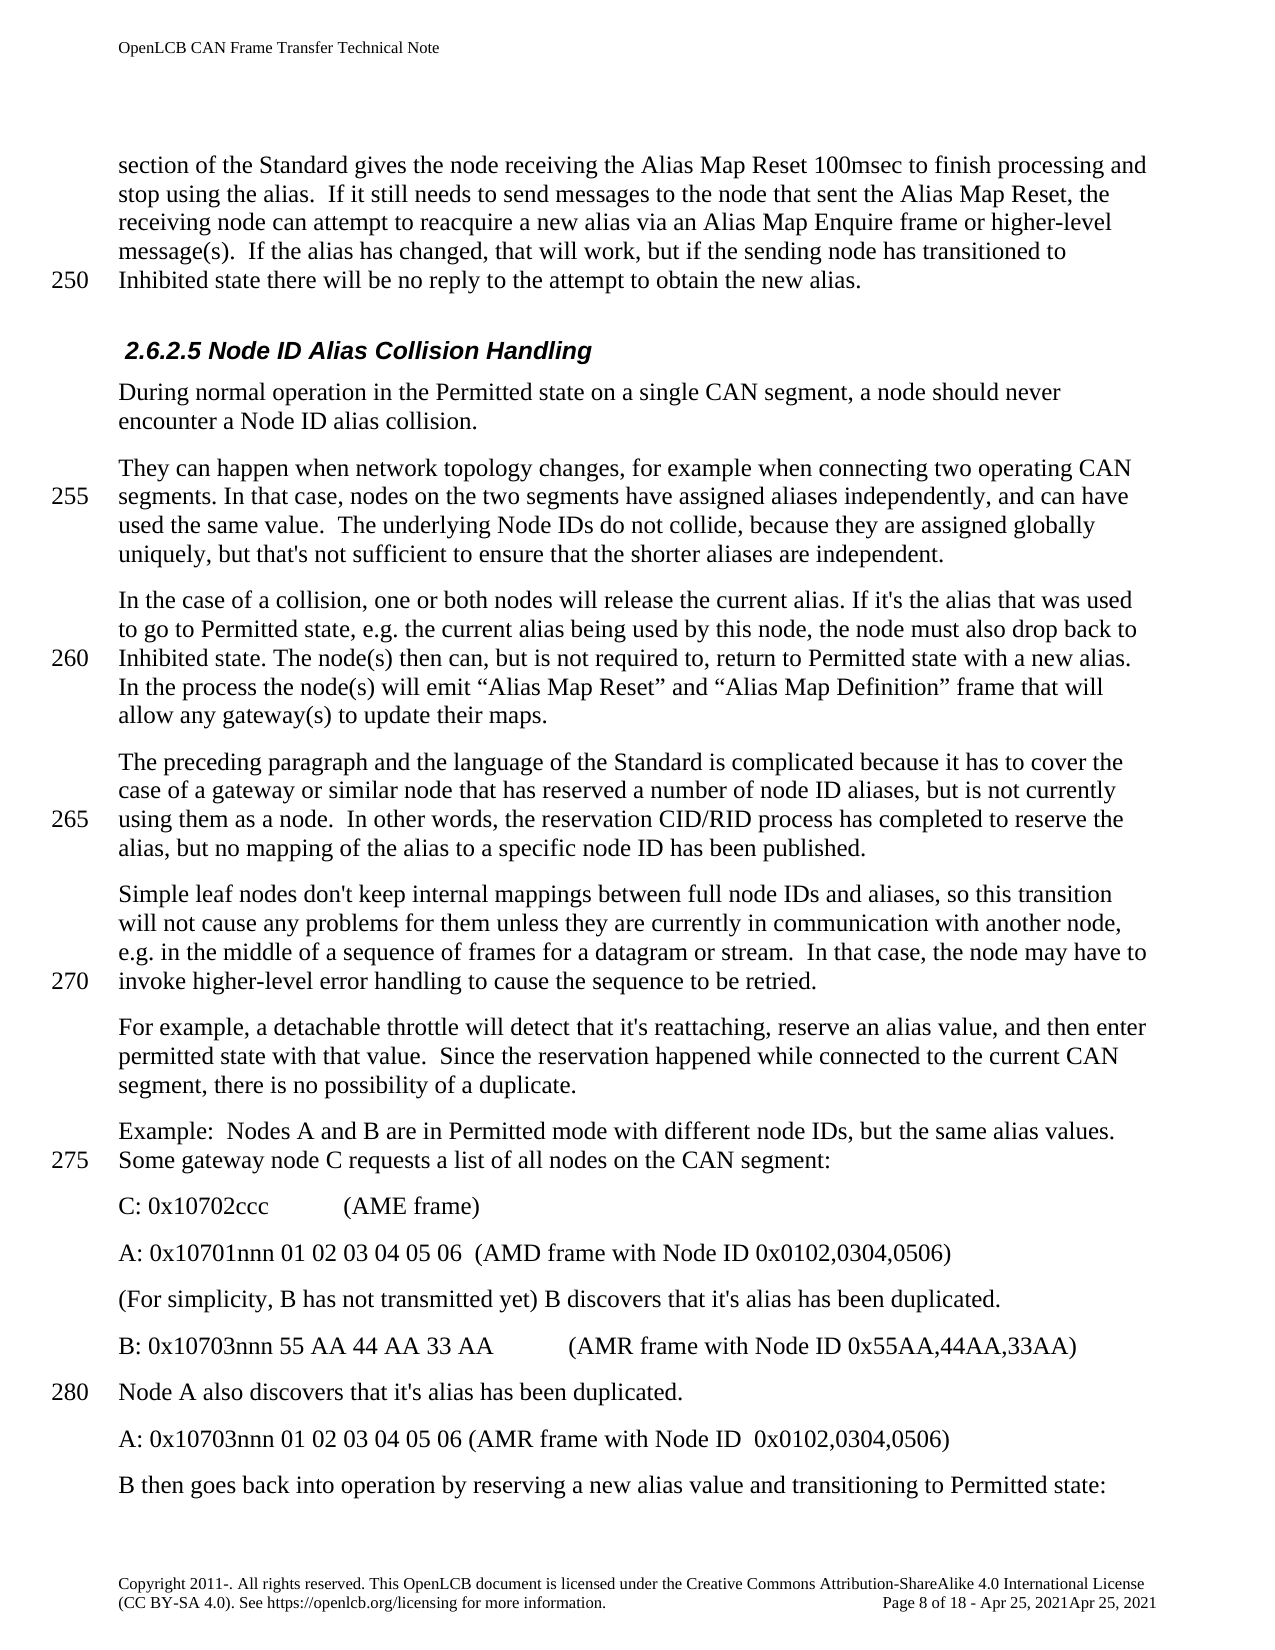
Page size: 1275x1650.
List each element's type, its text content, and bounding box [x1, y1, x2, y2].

text A: 0x10703nnn 01 02 03 04 05 06 (AMR frame with Node ID 0x0102,0304,0506) [118, 1424, 1157, 1452]
text B then goes back into operation by reserving a new alias value and transitioning to Permitted state: [118, 1470, 1157, 1499]
text For example, a detachable throttle will detect that it's reattaching, reserve an alias value, and then enter permitted state with that value. Since the reservation happened while connected to the current CAN segment, there is no possibility of a duplicate. [118, 1012, 1157, 1098]
text Example: Nodes A and B are in Permitted mode with different node IDs, but the same alias values. Some gateway node C requests a list of all nodes on the CAN segment: [118, 1116, 1157, 1174]
text The preceding paragraph and the language of the Standard is complicated because it has to cover the case of a gateway or similar node that has reserved a number of node ID aliases, but is not currently using them as a node. In other words, the reservation CID/RID process has completed to reserve the alias, but no mapping of the alias to a specific node ID has been published. [118, 747, 1157, 862]
text They can happen when network topology changes, for example when connecting two operating CAN segments. In that case, nodes on the two segments have assigned aliases independently, and can have used the same value. The underlying Node IDs do not collide, because they are assigned globally uniquely, but that's not sufficient to ensure that the shorter aliases are independent. [118, 453, 1157, 568]
text A: 0x10701nnn 01 02 03 04 05 06 (AMD frame with Node ID 0x0102,0304,0506) [118, 1238, 1157, 1267]
text In the case of a collision, one or both nodes will release the current alias. If it's the alias that was used to go to Permitted state, e.g. the current alias being used by this node, the node must also drop back to Inhibited state. The node(s) then can, but is not required to, return to Permitted state with a new alias. In the process the node(s) will emit “Alias Map Reset” and “Alias Map Definition” frame that will allow any gateway(s) to update their maps. [118, 585, 1157, 729]
text During normal operation in the Permitted state on a single CAN segment, a node should never encounter a Node ID alias collision. [118, 377, 1157, 435]
subtitle Node ID Alias Collision Handling [118, 336, 1157, 365]
text (For simplicity, B has not transmitted yet) B discovers that it's alias has been duplicated. [118, 1284, 1157, 1313]
text section of the Standard gives the node receiving the Alias Map Reset 100msec to finish processing and stop using the alias. If it still needs to send messages to the node that sent the Alias Map Reset, the receiving node can attempt to reacquire a new alias via an Alias Map Enquire frame or higher-level message(s). If the alias has changed, that will work, but if the sending node has transitioned to Inhibited state there will be no reply to the attempt to obtain the new alias. [118, 150, 1157, 294]
text C: 0x10702ccc (AME frame) [118, 1191, 1157, 1220]
text B: 0x10703nnn 55 AA 44 AA 33 AA (AMR frame with Node ID 0x55AA,44AA,33AA) [118, 1331, 1157, 1359]
text Node A also discovers that it's alias has been duplicated. [118, 1377, 1157, 1406]
text Simple leaf nodes don't keep internal mappings between full node IDs and aliases, so this transition will not cause any problems for them unless they are currently in communication with another node, e.g. in the middle of a sequence of frames for a datagram or stream. In that case, the node may have to invoke higher-level error handling to cause the sequence to be retried. [118, 879, 1157, 994]
